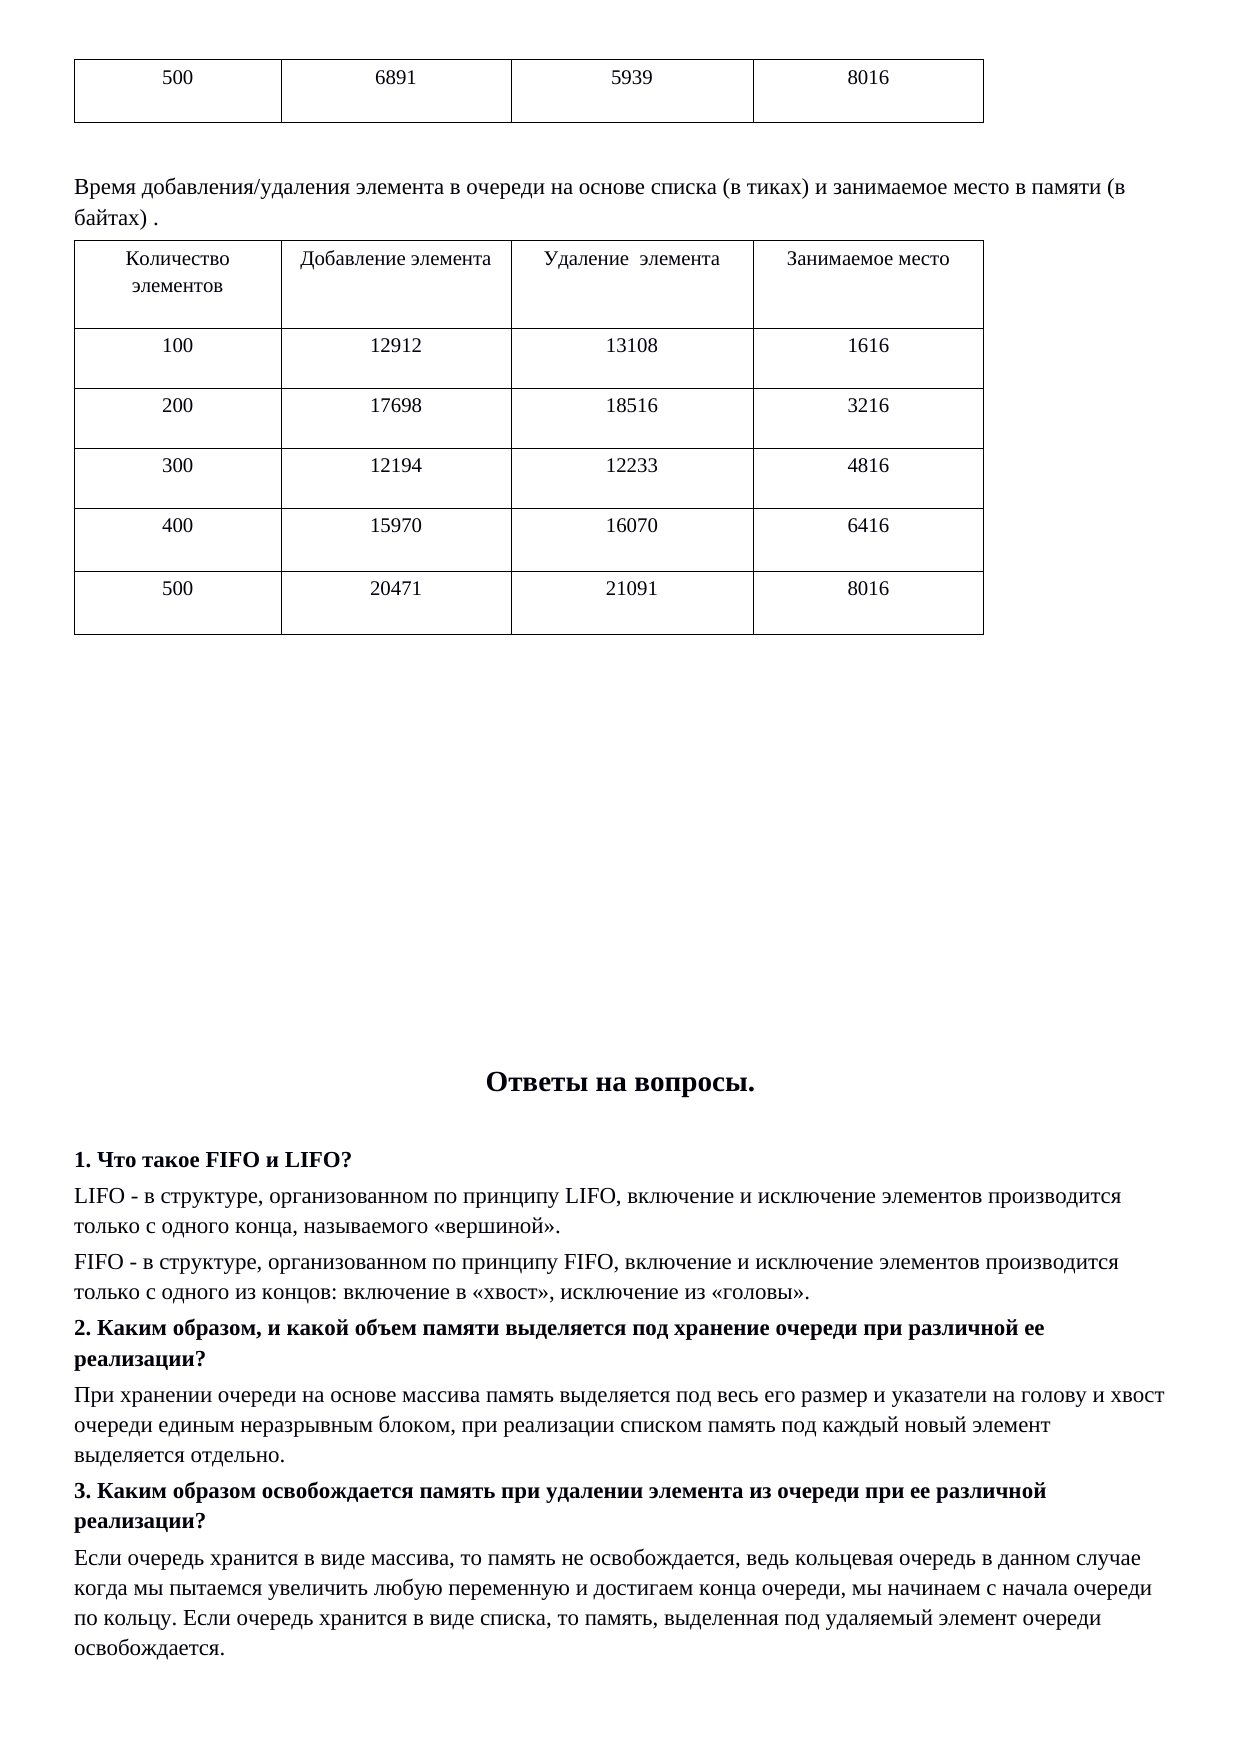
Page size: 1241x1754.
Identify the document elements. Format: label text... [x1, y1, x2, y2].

text 3. Каким образом освобождается память при удалении элемента из очереди при ее различной реализации? [74, 1477, 1167, 1534]
table_cell 5939 [512, 60, 753, 122]
table_header Количество элементов [75, 241, 281, 327]
text LIFO - в структуре, организованном по принципу LIFO, включение и исключение элементов производится только с одного конца, называемого «вершиной». [74, 1182, 1167, 1238]
table_cell 21091 [512, 572, 753, 634]
table_cell 8016 [754, 60, 983, 122]
table_cell 20471 [282, 572, 511, 634]
table_cell 500 [75, 60, 281, 122]
text Время добавления/удаления элемента в очереди на основе списка (в тиках) и занимаемое место в памяти (в байтах) . [74, 173, 1167, 230]
table_cell 8016 [754, 572, 983, 634]
text 1. Что такое FIFO и LIFO? [74, 1115, 1167, 1172]
table_cell 6416 [754, 509, 983, 571]
table_cell 3216 [754, 389, 983, 447]
table_cell 15970 [282, 509, 511, 571]
table_cell 17698 [282, 389, 511, 447]
table_cell 16070 [512, 509, 753, 571]
table_header Добавление элемента [282, 241, 511, 327]
table_cell 12233 [512, 449, 753, 507]
table_cell 300 [75, 449, 281, 507]
text При хранении очереди на основе массива память выделяется под весь его размер и указатели на голову и хвост очереди единым неразрывным блоком, при реализации списком память под каждый новый элемент выделяется отдельно. [74, 1381, 1167, 1468]
table_cell 100 [75, 329, 281, 387]
table_cell 1616 [754, 329, 983, 387]
subtitle Ответы на вопросы. [74, 1064, 1167, 1098]
text 2. Каким образом, и какой объем памяти выделяется под хранение очереди при различной ее реализации? [74, 1314, 1167, 1371]
text Если очередь хранится в виде массива, то память не освобождается, ведь кольцевая очередь в данном случае когда мы пытаемся увеличить любую переменную и достигаем конца очереди, мы начинаем с начала очереди по кольцу. Если очередь хранится в виде списка, то память, выделенная под удаляемый элемент очереди освобождается. [74, 1544, 1167, 1661]
table_header Удаление элемента [512, 241, 753, 327]
table_cell 13108 [512, 329, 753, 387]
text FIFO - в структуре, организованном по принципу FIFO, включение и исключение элементов производится только с одного из концов: включение в «хвост», исключение из «головы». [74, 1248, 1167, 1305]
table_header Занимаемое место [754, 241, 983, 327]
table_cell 4816 [754, 449, 983, 507]
table_cell 6891 [282, 60, 511, 122]
table_cell 12194 [282, 449, 511, 507]
table_cell 200 [75, 389, 281, 447]
table_cell 12912 [282, 329, 511, 387]
table_cell 400 [75, 509, 281, 571]
table_cell 500 [75, 572, 281, 634]
table_cell 18516 [512, 389, 753, 447]
